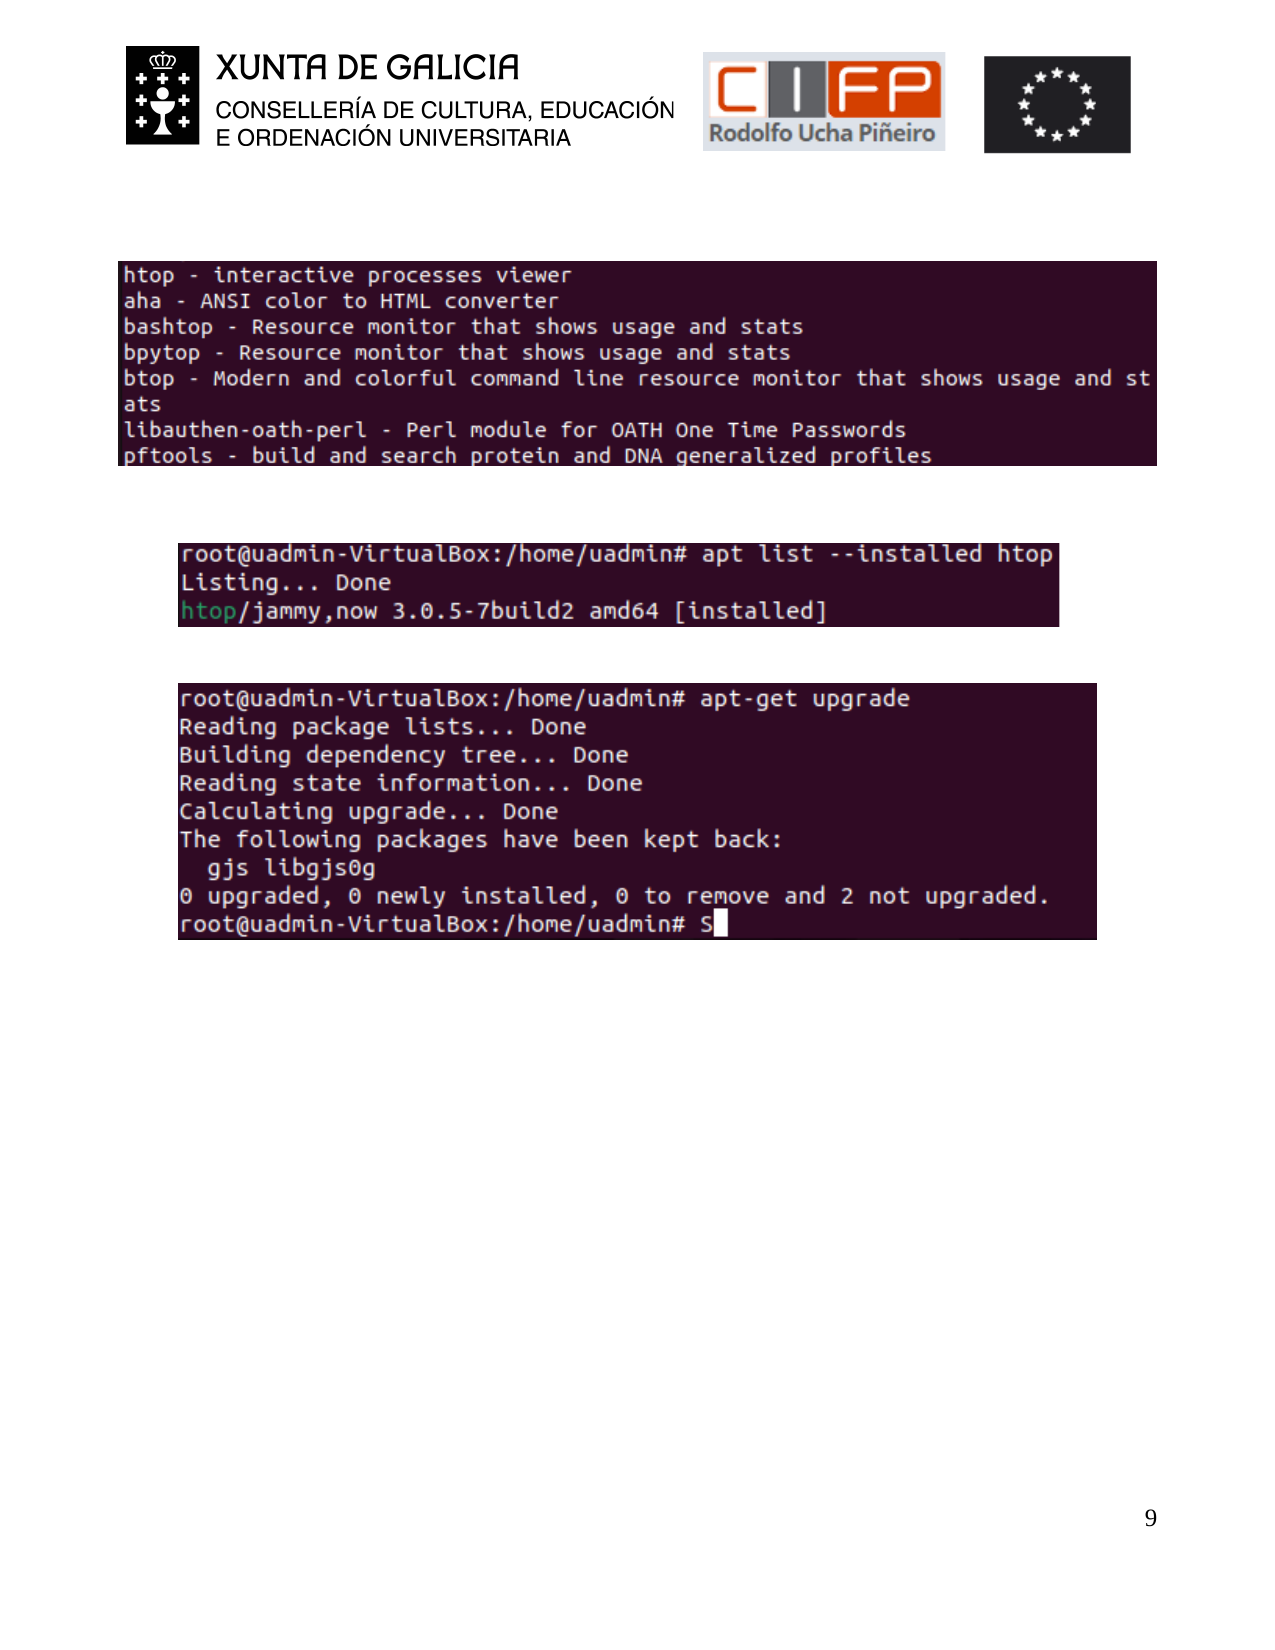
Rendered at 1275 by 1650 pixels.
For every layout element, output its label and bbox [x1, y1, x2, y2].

picture [118, 261, 1157, 466]
picture [983, 55, 1134, 155]
picture [178, 543, 1060, 627]
picture [703, 52, 946, 151]
picture [126, 46, 674, 146]
picture [178, 683, 1097, 940]
